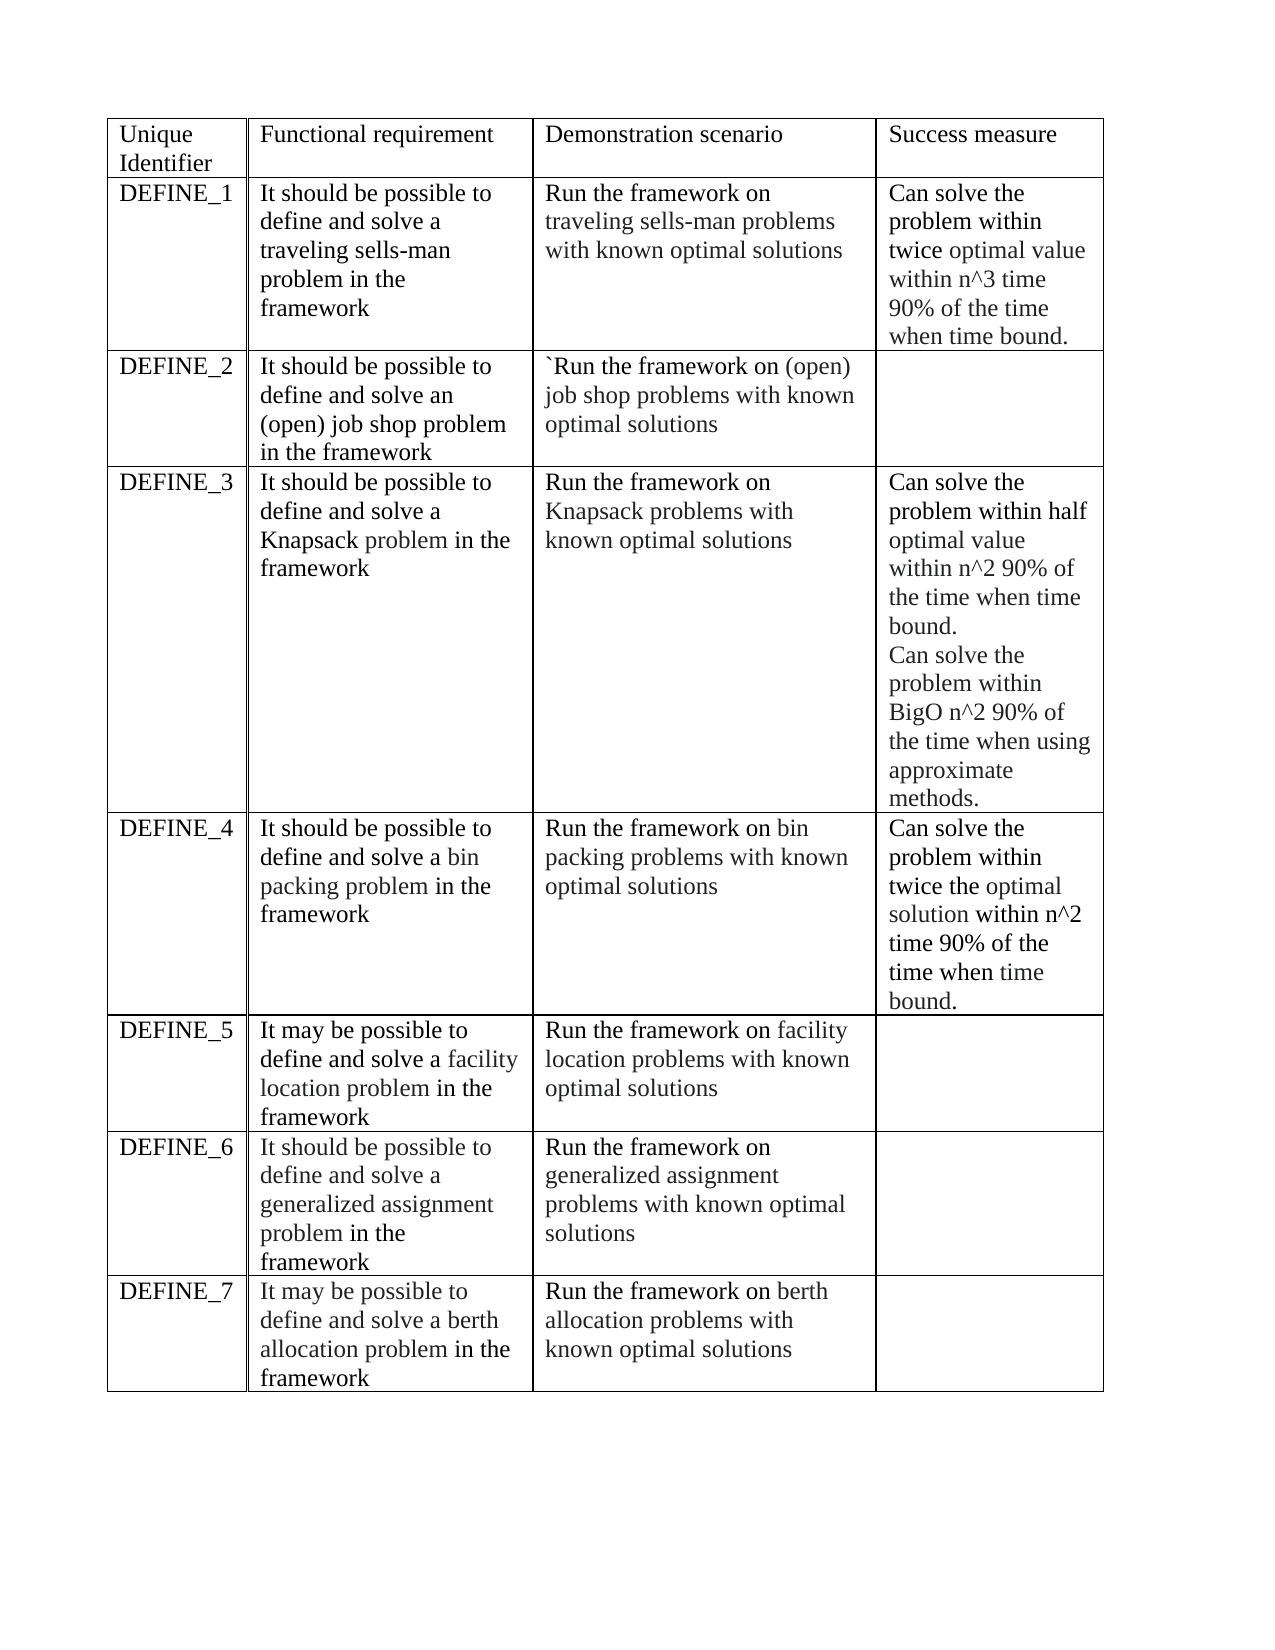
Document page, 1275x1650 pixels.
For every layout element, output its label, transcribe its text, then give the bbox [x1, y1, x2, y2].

table_cell It should be possible to define and solve a bin packing problem in the framework [249, 813, 532, 1014]
table_cell Run the framework on berth allocation problems with known optimal solutions [534, 1276, 875, 1391]
table_header Success measure [877, 119, 1103, 177]
table_cell Run the framework on facility location problems with known optimal solutions [534, 1016, 875, 1131]
table_header Unique Identifier [108, 119, 246, 177]
table_cell DEFINE_2 [108, 351, 246, 466]
table_header Functional requirement [249, 119, 532, 177]
table_cell DEFINE_5 [108, 1016, 246, 1131]
table_cell It should be possible to define and solve an (open) job shop problem in the framework [249, 351, 532, 466]
table_cell Run the framework on traveling sells-man problems with known optimal solutions [534, 178, 875, 350]
table_cell DEFINE_3 [108, 467, 246, 812]
table_cell [877, 1276, 1103, 1391]
table_cell It may be possible to define and solve a facility location problem in the framework [249, 1016, 532, 1131]
table_cell [877, 351, 1103, 466]
table_header Demonstration scenario [534, 119, 875, 177]
table_cell Can solve the problem within twice optimal value within n^3 time 90% of the time when time bound. [877, 178, 1103, 350]
table_cell Run the framework on Knapsack problems with known optimal solutions [534, 467, 875, 812]
table_cell [877, 1132, 1103, 1275]
table_cell [877, 1016, 1103, 1131]
table_cell Run the framework on generalized assignment problems with known optimal solutions [534, 1132, 875, 1275]
table_cell Can solve the problem within half optimal value within n^2 90% of the time when time bound. Can solve the problem within BigO n^2 90% of the time when using approximate methods. [877, 467, 1103, 812]
table_cell DEFINE_1 [108, 178, 246, 350]
table_cell DEFINE_7 [108, 1276, 246, 1391]
table_cell DEFINE_4 [108, 813, 246, 1014]
table_cell It should be possible to define and solve a Knapsack problem in the framework [249, 467, 532, 812]
table_cell DEFINE_6 [108, 1132, 246, 1275]
table_cell It should be possible to define and solve a generalized assignment problem in the framework [249, 1132, 532, 1275]
table_cell Run the framework on bin packing problems with known optimal solutions [534, 813, 875, 1014]
table_cell It may be possible to define and solve a berth allocation problem in the framework [249, 1276, 532, 1391]
table_cell `Run the framework on (open) job shop problems with known optimal solutions [534, 351, 875, 466]
table_cell It should be possible to define and solve a traveling sells-man problem in the framework [249, 178, 532, 350]
table_cell Can solve the problem within twice the optimal solution within n^2 time 90% of the time when time bound. [877, 813, 1103, 1014]
